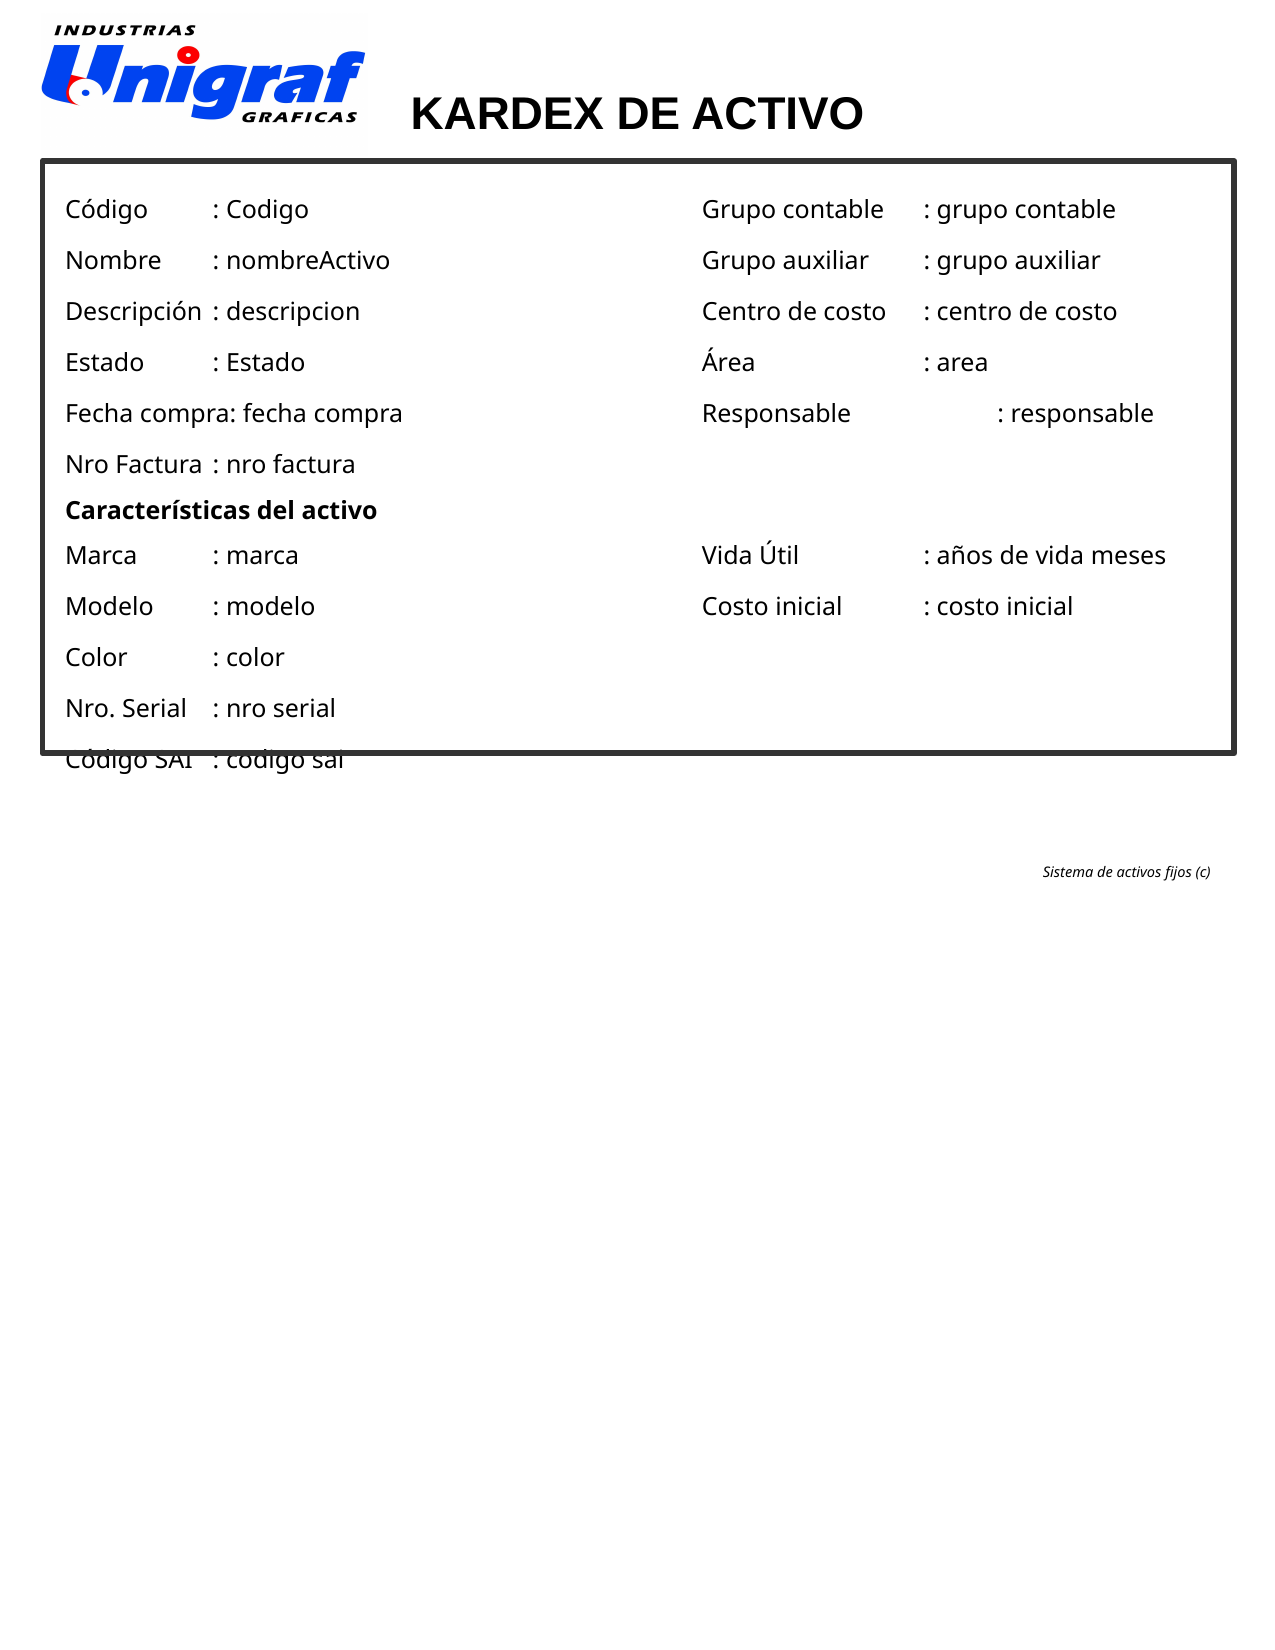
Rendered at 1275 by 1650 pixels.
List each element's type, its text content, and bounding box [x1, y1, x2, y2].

table_header Código : Codigo Nombre : nombreActivo Descripción : descripcion Estado : Estado Fecha compra: fecha compra Nro Factura : nro factura [59, 186, 696, 487]
picture [40, 13, 369, 156]
table_cell [59, 782, 696, 827]
table_cell [696, 487, 1216, 532]
table_header Grupo contable : grupo contable Grupo auxiliar : grupo auxiliar Centro de costo : centro de costo Área : area Responsable : responsable [696, 186, 1216, 487]
text Sistema de activos fijos (c) [59, 862, 1216, 881]
title KARDEX DE ACTIVO [369, 87, 1216, 139]
table_cell Vida Útil : años de vida meses Costo inicial : costo inicial [696, 532, 1216, 750]
table_cell [696, 782, 1216, 827]
table_cell Marca : marca Modelo : modelo Color : color Nro. Serial : nro serial [59, 532, 696, 750]
table_cell Características del activo [59, 487, 696, 532]
table_cell [696, 756, 1216, 782]
table_cell Código SAI : codigo sai [59, 756, 696, 782]
